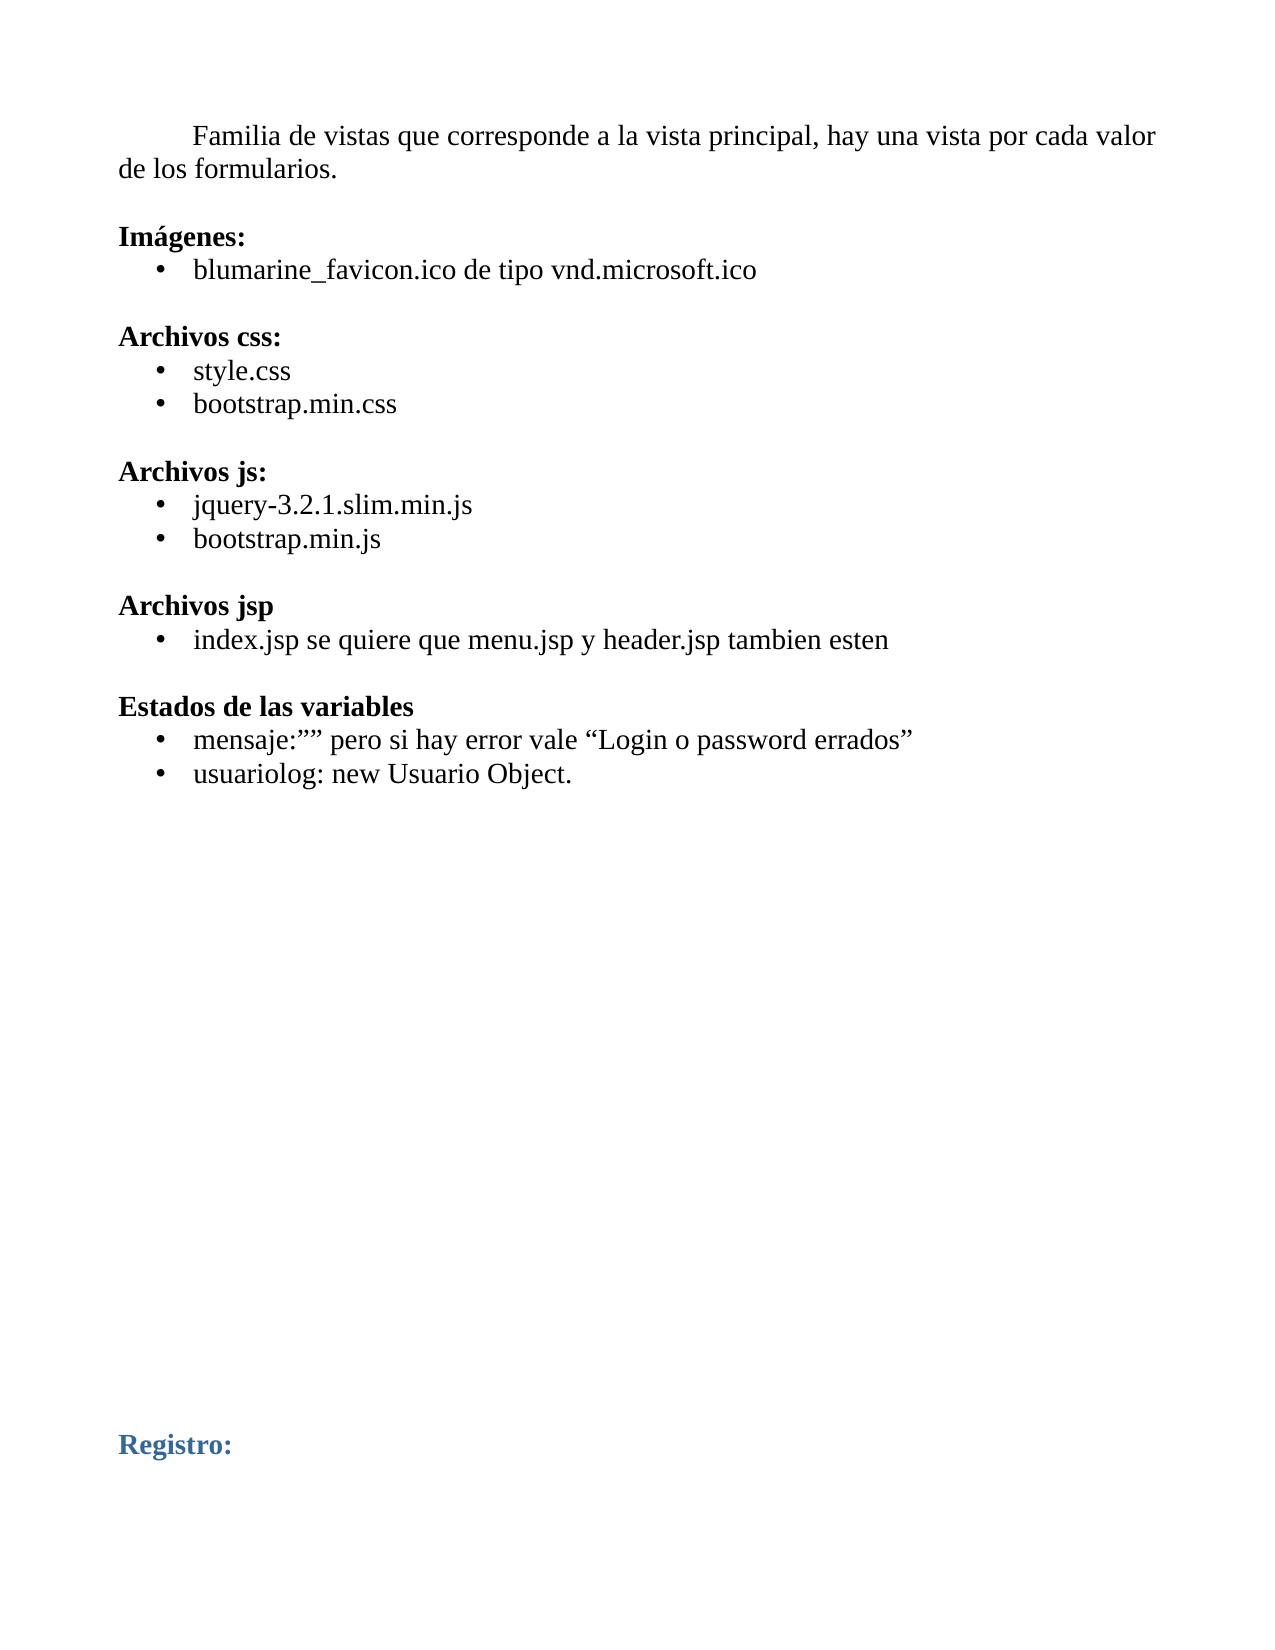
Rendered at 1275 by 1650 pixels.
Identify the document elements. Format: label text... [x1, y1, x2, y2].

text Registro: [118, 1427, 1157, 1461]
text Archivos js: [118, 454, 1157, 487]
text Imágenes: [118, 219, 1157, 252]
list style.css [156, 353, 1157, 387]
text Familia de vistas que corresponde a la vista principal, hay una vista por cada valor de los formularios. [118, 118, 1157, 185]
list mensaje:”” pero si hay error vale “Login o password errados” [156, 722, 1157, 756]
text Estados de las variables [118, 689, 1157, 722]
list blumarine_favicon.ico de tipo vnd.microsoft.ico [156, 252, 1157, 286]
text Archivos css: [118, 319, 1157, 353]
list bootstrap.min.css [156, 387, 1157, 420]
text Archivos jsp [118, 588, 1157, 622]
list jquery-3.2.1.slim.min.js [156, 487, 1157, 521]
list usuariolog: new Usuario Object. [156, 756, 1157, 790]
list bootstrap.min.js [156, 521, 1157, 555]
list index.jsp se quiere que menu.jsp y header.jsp tambien esten [156, 622, 1157, 655]
